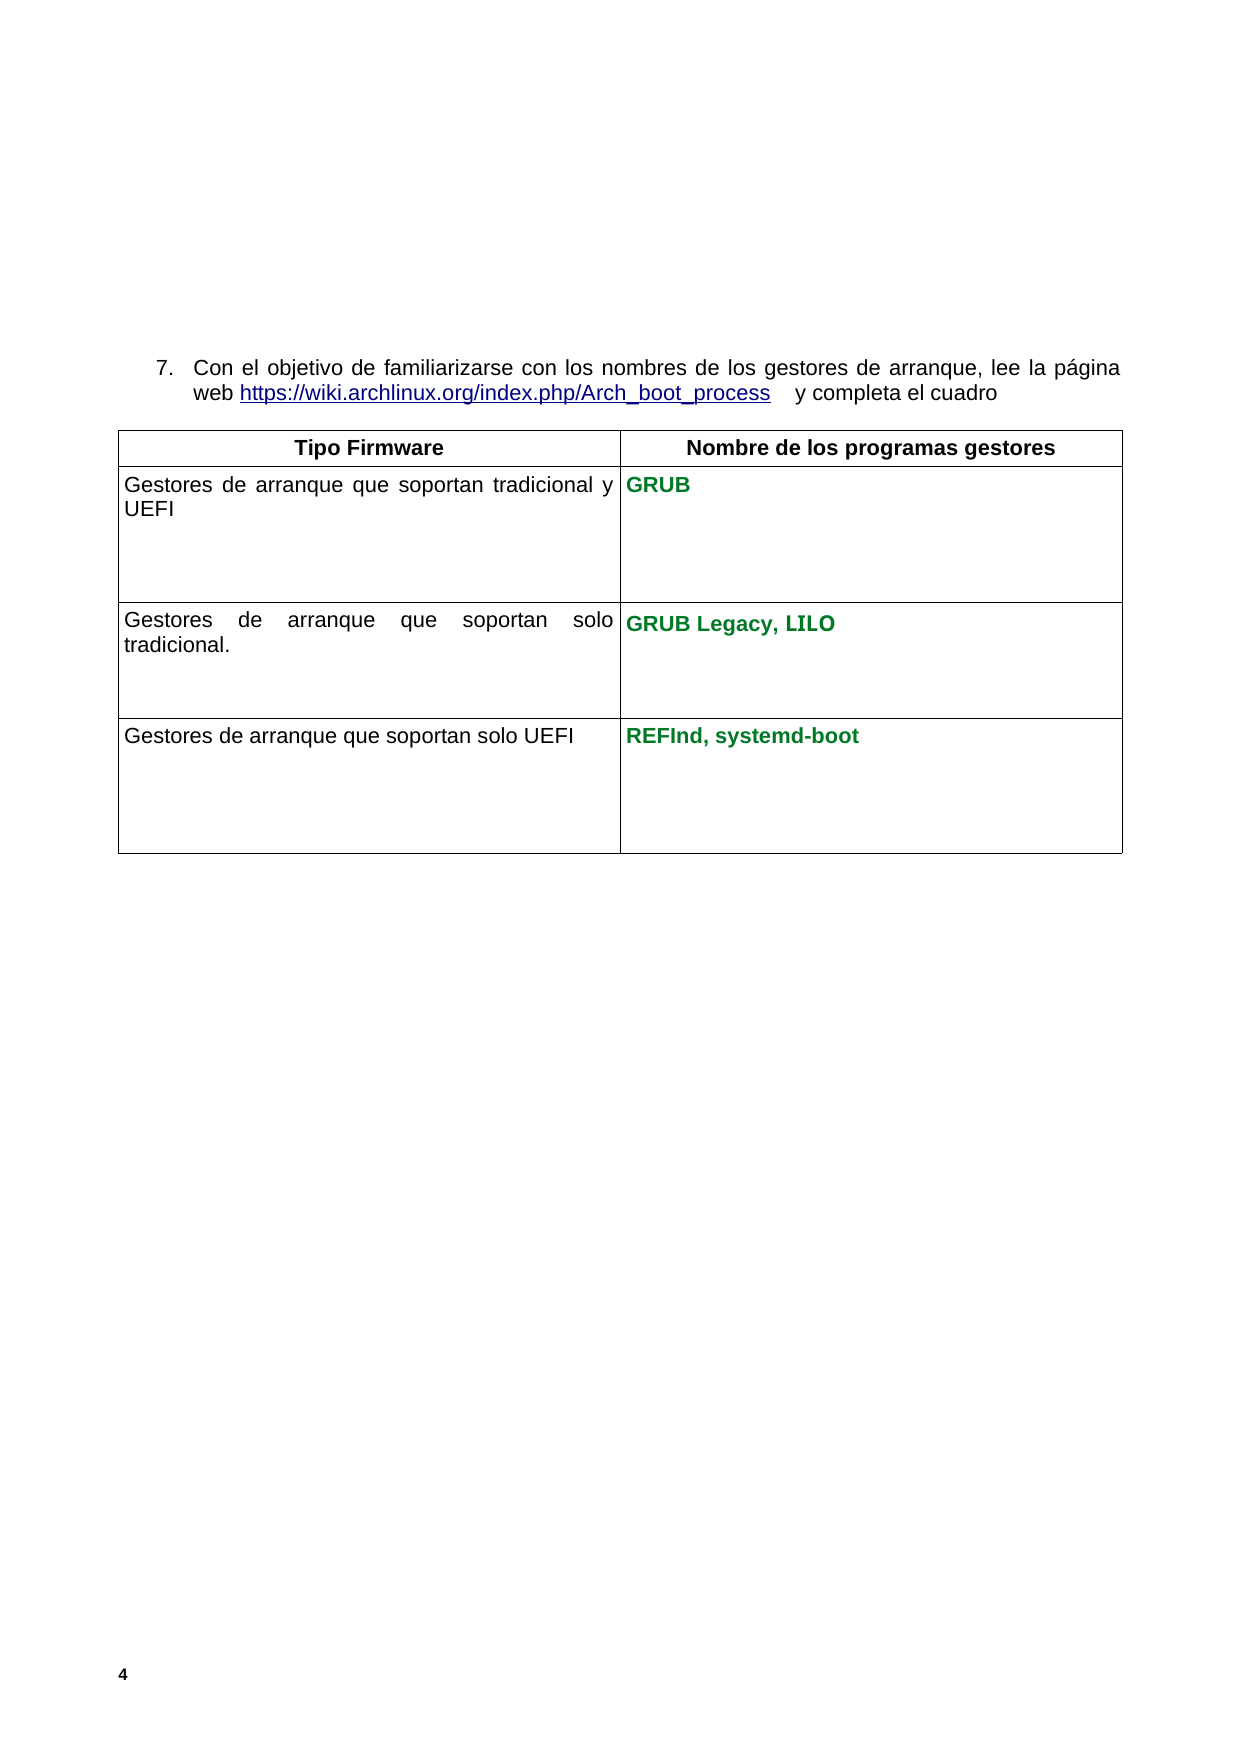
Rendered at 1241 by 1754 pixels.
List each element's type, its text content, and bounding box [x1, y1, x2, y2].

table_header Tipo Firmware [119, 431, 620, 466]
table_header Nombre de los programas gestores [621, 431, 1122, 466]
list Con el objetivo de familiarizarse con los nombres de los gestores de arranque, lee la página web https://wiki.archlinux.org/index.php/Arch_boot_process y completa el cuadro [156, 356, 1122, 405]
table_cell Gestores de arranque que soportan solo UEFI [119, 719, 620, 853]
table_cell Gestores de arranque que soportan solo tradicional. [119, 603, 620, 718]
table_cell GRUB Legacy, LILO [621, 603, 1122, 718]
table_cell Gestores de arranque que soportan tradicional y UEFI [119, 467, 620, 602]
table_cell GRUB [621, 467, 1122, 602]
table_cell REFInd, systemd-boot [621, 719, 1122, 853]
